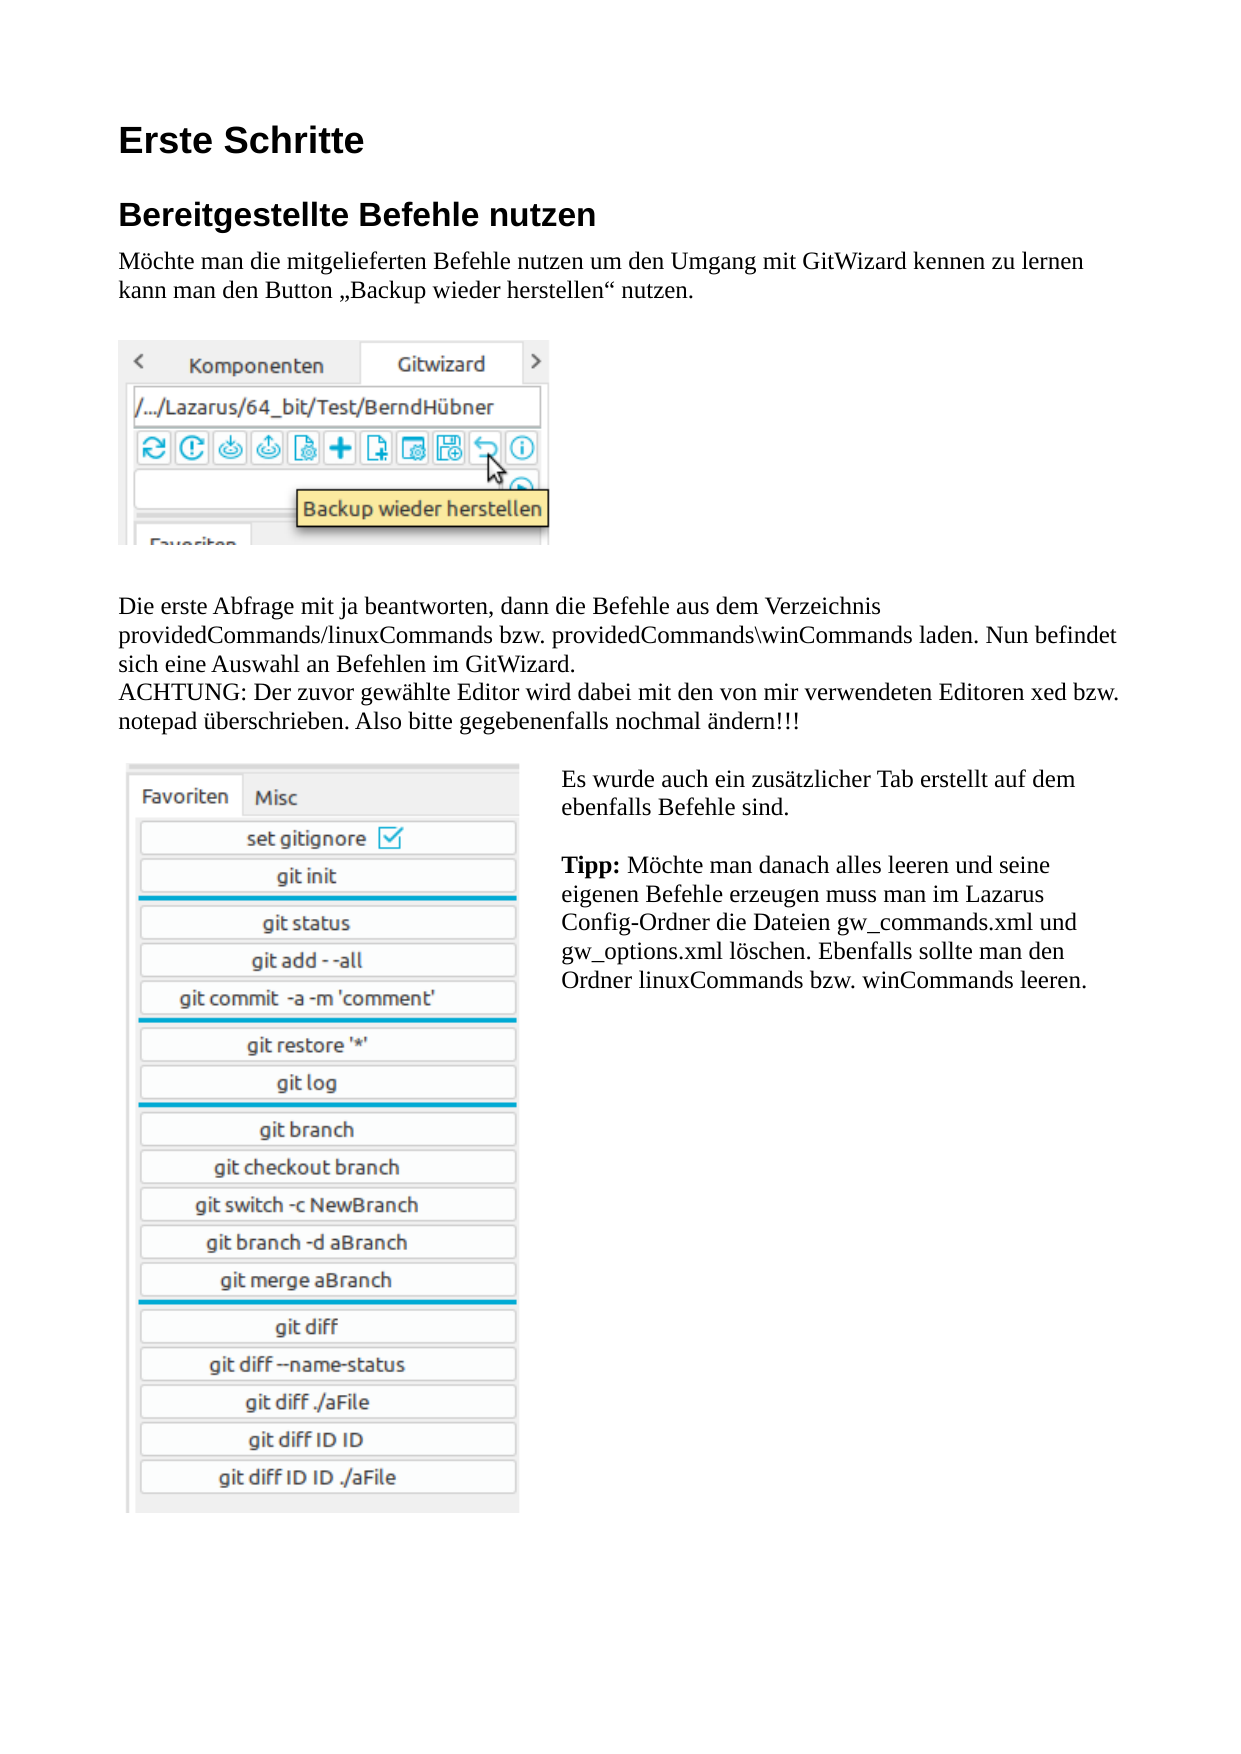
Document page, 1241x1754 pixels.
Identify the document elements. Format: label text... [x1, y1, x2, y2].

text ACHTUNG: Der zuvor gewählte Editor wird dabei mit den von mir verwendeten Editoren xed bzw. notepad überschrieben. Also bitte gegebenenfalls nochmal ändern!!! [118, 677, 1122, 735]
text Die erste Abfrage mit ja beantworten, dann die Befehle aus dem Verzeichnis providedCommands/linuxCommands bzw. providedCommands\winCommands laden. Nun befindet sich eine Auswahl an Befehlen im GitWizard. [118, 591, 1122, 677]
text Möchte man die mitgelieferten Befehle nutzen um den Umgang mit GitWizard kennen zu lernen kann man den Button „Backup wieder herstellen“ nutzen. [118, 246, 1122, 304]
subtitle Erste Schritte [118, 118, 1122, 162]
picture [118, 340, 562, 545]
subtitle Bereitgestellte Befehle nutzen [118, 195, 1122, 234]
text Es wurde auch ein zusätzlicher Tab erstellt auf dem ebenfalls Befehle sind. [520, 764, 1122, 821]
text Tipp: Möchte man danach alles leeren und seine eigenen Befehle erzeugen muss man im Lazarus Config-Ordner die Dateien gw_commands.xml und gw_options.xml löschen. Ebenfalls sollte man den Ordner linuxCommands bzw. winCommands leeren. [520, 850, 1122, 994]
picture [121, 763, 520, 1513]
